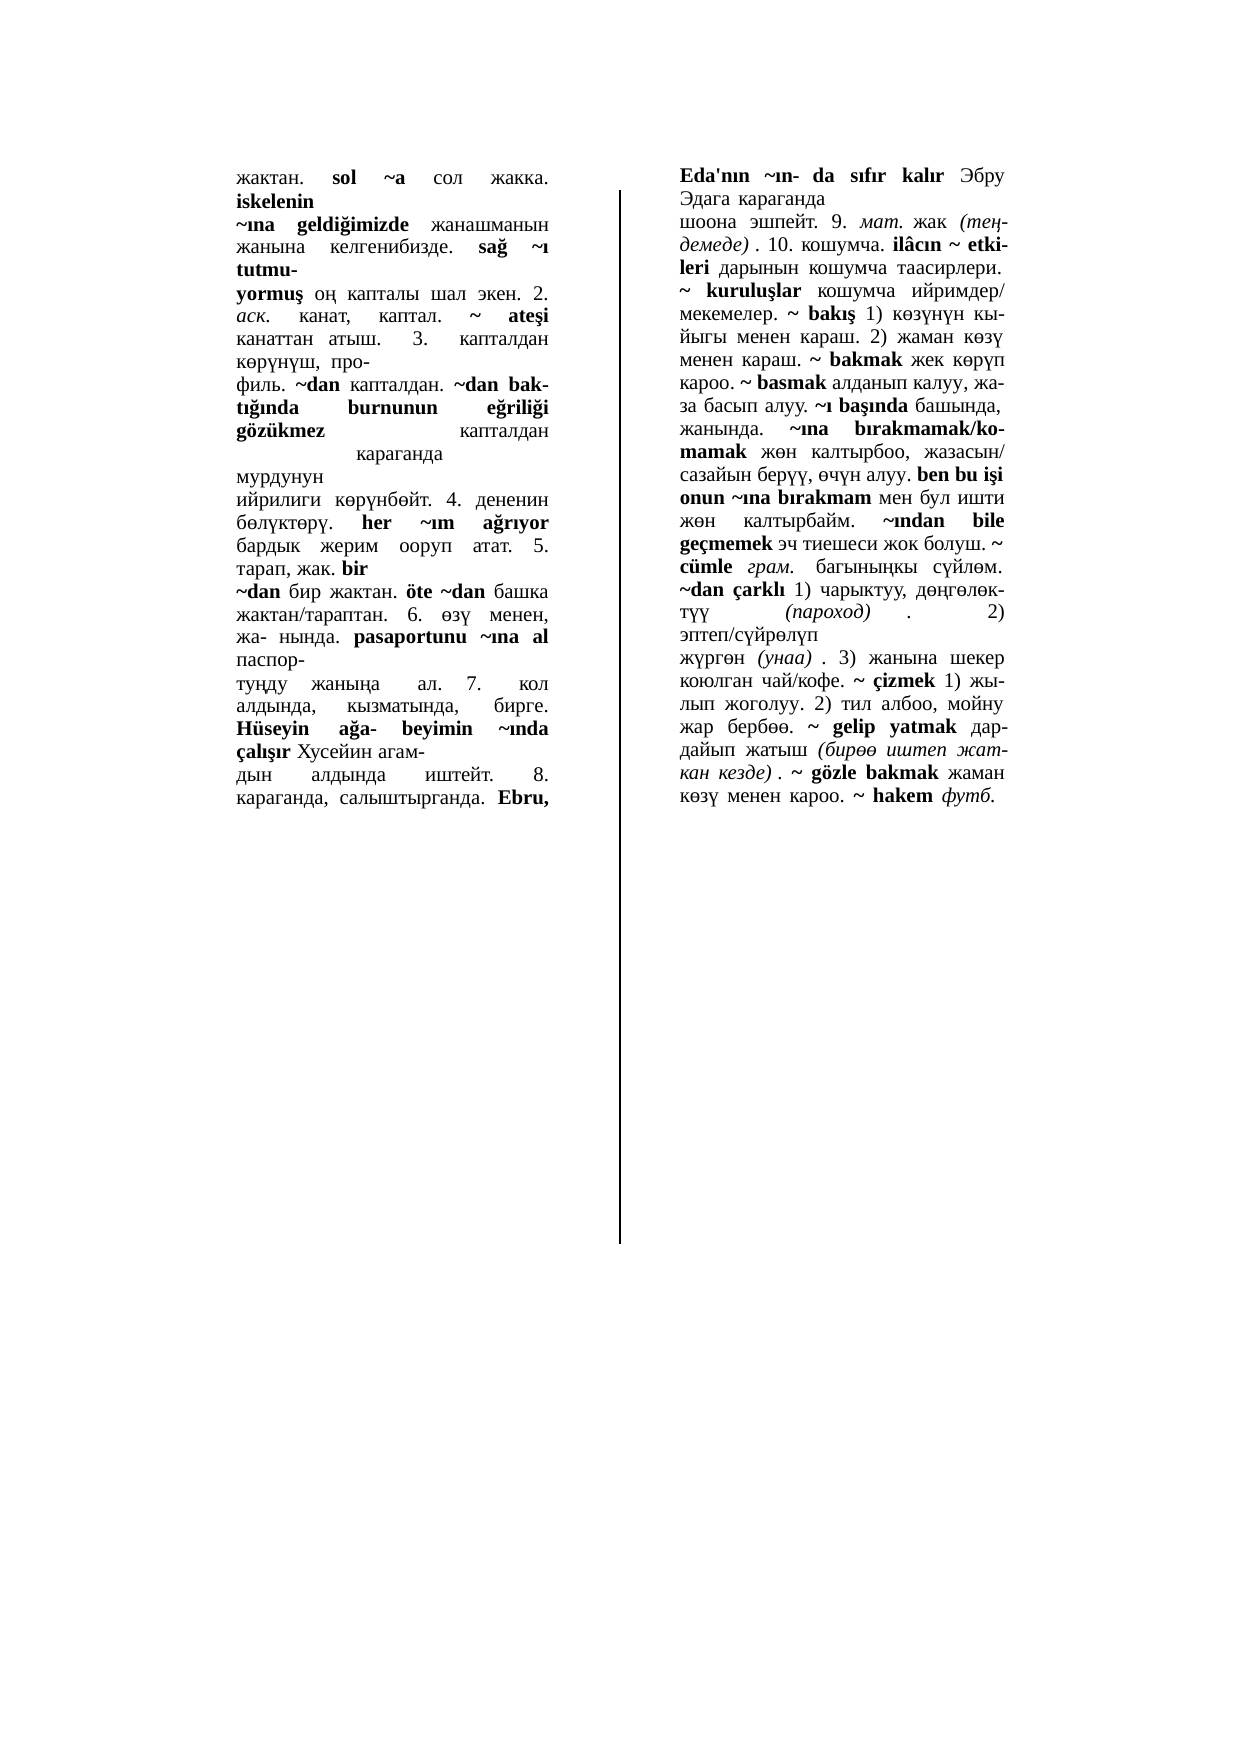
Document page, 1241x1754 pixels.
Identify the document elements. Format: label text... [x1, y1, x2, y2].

text менен караш. ~ bakmak жек көрүп кароо. ~ basmak алданып калуу, жа- за басып алуу. ~ı başında башында, [679, 348, 1005, 417]
text ~dan çarklı 1) чарыктуу, дөңгөлөк- түү (пароход) . 2) эптеп/сүйрөлүп [679, 578, 1005, 646]
text ийрилиги көрүнбөйт. 4. дененин бөлүктөрү. her ~ım ağrıyor бардык жерим ооруп атат. 5. тарап, жак. bir [236, 488, 549, 580]
text жүргөн (унаа) . 3) жанына шекер коюлган чай/кофе. ~ çizmek 1) жы- лып жоголуу. 2) тил албоо, мойну [679, 646, 1005, 715]
text жанында. ~ına bırakmamak/ko- mamak жөн калтырбоо, жазасын/ сазайын берүү, өчүн алуу. ben bu işi [679, 417, 1005, 486]
text көзү менен кароо. ~ hakem футб. [679, 784, 999, 807]
text шоона эшпейт. 9. мат. жак (тең- демеде) . 10. кошумча. ilâcın ~ etki- leri дарынын кошумча таасирлери. [679, 211, 1008, 279]
text дын алдында иштейт. 8. караганда, салыштырганда. Ebru, [236, 763, 549, 809]
text ~dan бир жактан. öte ~dan башка жактан/тараптан. 6. өзү менен, жа- нында. pasaportunu ~ına al паспор- [236, 580, 549, 671]
text Eda'nın ~ın- da sıfır kalır Эбру Эдага караганда [679, 164, 1005, 210]
text жар бербөө. ~ gelip yatmak дар- дайып жатыш (бирөө иштеп жат- кан кезде) . ~ gözle bakmak жаман [679, 715, 1008, 784]
text туңду жаныңа ал. 7. кол алдында, кызматында, бирге. Hüseyin ağa- beyimin ~ında çalışır Хусейин агам- [236, 672, 549, 763]
text ~ına geldiğimizde жанашманын жанына келгенибизде. sağ ~ı tutmu- [236, 213, 549, 281]
text yormuş оң капталы шал экен. 2. аск. канат, каптал. ~ ateşi канаттан атыш. 3. капталдан көрүнүш, про- [236, 282, 549, 373]
text ~ kuruluşlar кошумча ийримдер/ мекемелер. ~ bakış 1) көзүнүн кы- йыгы менен караш. 2) жаман көзү [679, 279, 1005, 348]
text cümle грам. багыныңкы сүйлөм. [679, 555, 1005, 578]
text жактан. sol ~a сол жакка. iskelenin [236, 164, 548, 213]
text филь. ~dan капталдан. ~dan bak- tığında burnunun eğriliği gözükmez капталдан караганда мурдунун [236, 373, 549, 488]
text onun ~ına bırakmam мен бул ишти жөн калтырбайм. ~ından bile geçmemek эч тиешеси жок болуш. ~ [679, 486, 1005, 555]
